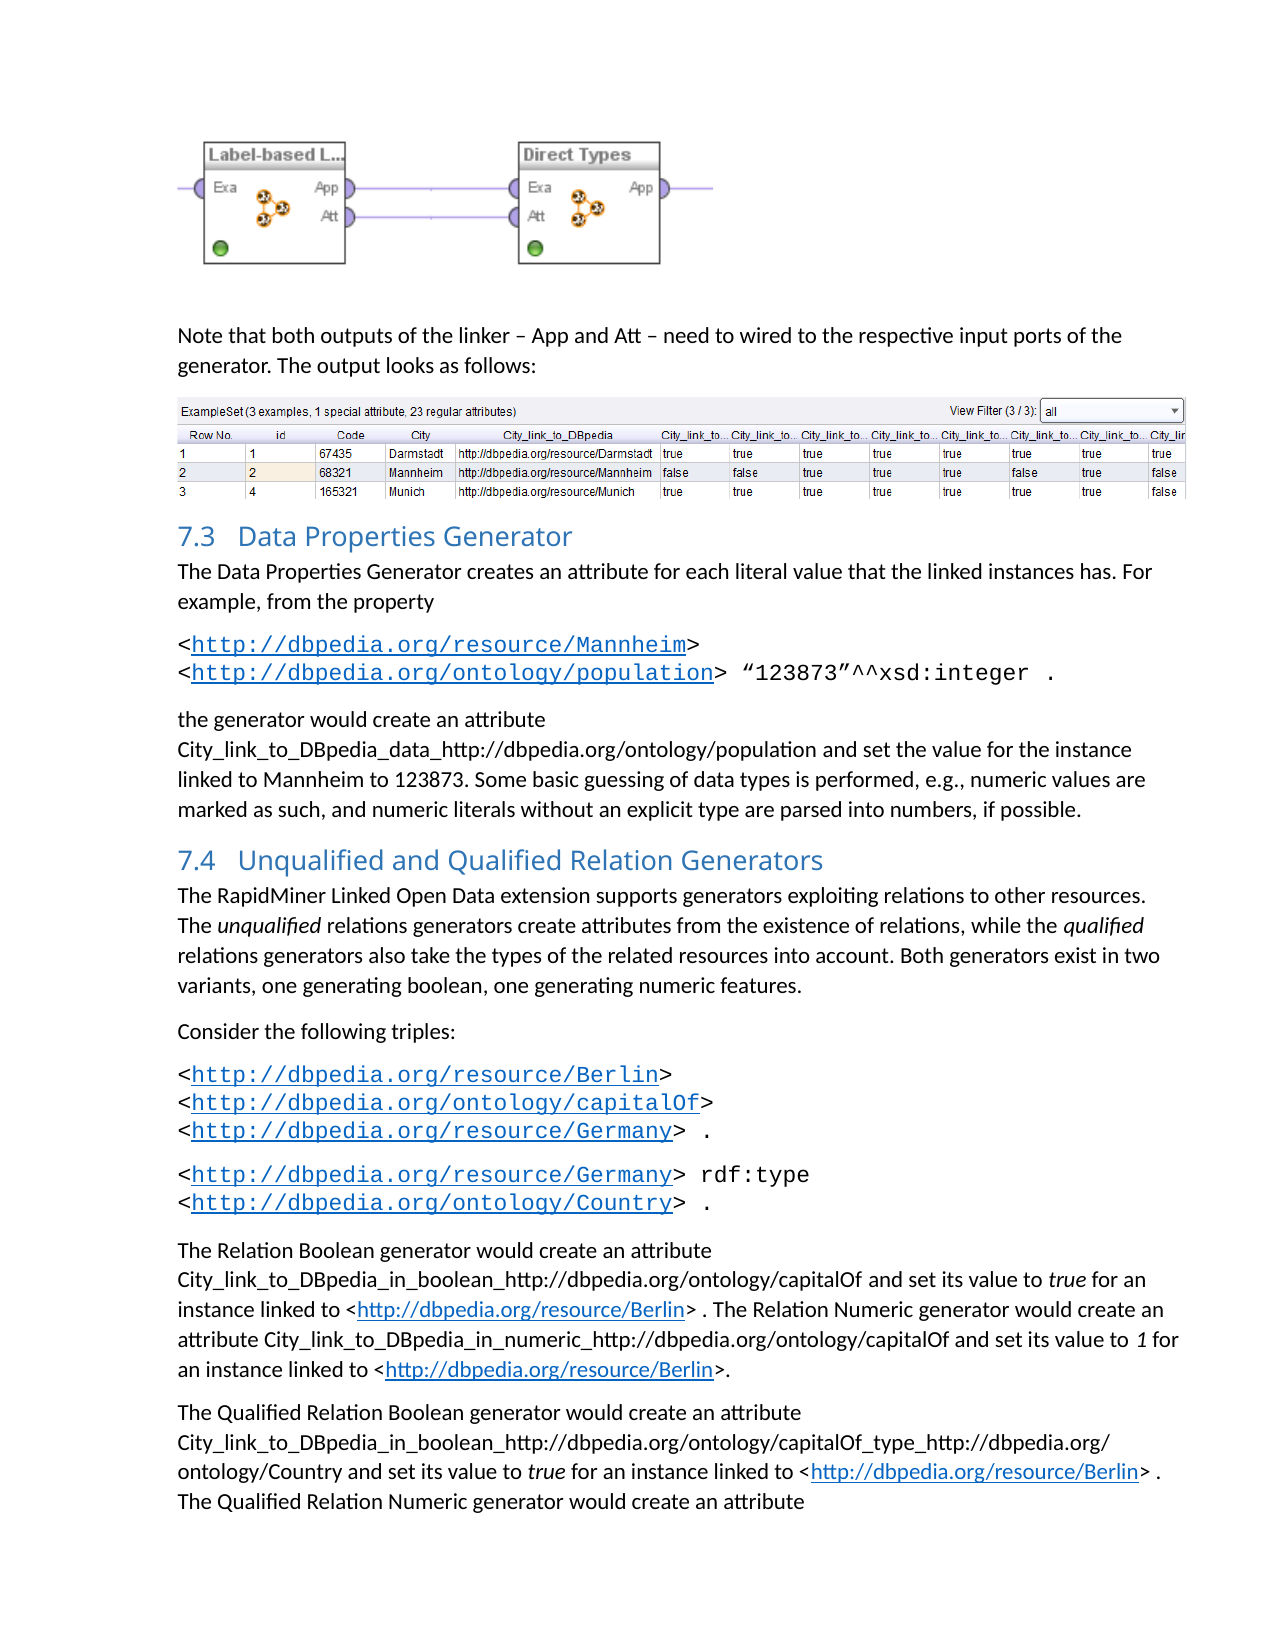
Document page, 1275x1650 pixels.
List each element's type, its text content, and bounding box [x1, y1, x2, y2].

text The Qualified Relation Boolean generator would create an attribute City_link_to_DBpedia_in_boolean_http://dbpedia.org/ontology/capitalOf_type_http://dbpedia.org/ontology/Country and set its value to true for an instance linked to <http://dbpedia.org/resource/Berlin> . The Qualified Relation Numeric generator would create an attribute [177, 1398, 1186, 1515]
text the generator would create an attribute City_link_to_DBpedia_data_http://dbpedia.org/ontology/population and set the value for the instance linked to Mannheim to 123873. Some basic guessing of data types is performed, e.g., numeric values are marked as such, and numeric literals without an explicit type are parsed into numbers, if possible. [177, 705, 1186, 823]
text Consider the following triples: [177, 1017, 1186, 1045]
subtitle Data Properties Generator [177, 517, 1186, 554]
text The RapidMiner Linked Open Data extension supports generators exploiting relations to other resources. The unqualified relations generators create attributes from the existence of relations, while the qualified relations generators also take the types of the related resources into account. Both generators exist in two variants, one generating boolean, one generating numeric features. [177, 881, 1186, 999]
text The Relation Boolean generator would create an attribute City_link_to_DBpedia_in_boolean_http://dbpedia.org/ontology/capitalOf and set its value to true for an instance linked to <http://dbpedia.org/resource/Berlin> . The Relation Numeric generator would create an attribute City_link_to_DBpedia_in_numeric_http://dbpedia.org/ontology/capitalOf and set its value to 1 for an instance linked to <http://dbpedia.org/resource/Berlin>. [177, 1236, 1186, 1383]
text <http://dbpedia.org/resource/Germany> rdf:type <http://dbpedia.org/ontology/Country> . [177, 1164, 1186, 1217]
text The Data Properties Generator creates an attribute for each literal value that the linked instances has. For example, from the property [177, 557, 1186, 615]
text <http://dbpedia.org/resource/Mannheim> <http://dbpedia.org/ontology/population> “123873”^^xsd:integer . [177, 633, 1186, 687]
text Note that both outputs of the linker – App and Att – need to wired to the respective input ports of the generator. The output looks as follows: [177, 321, 1186, 379]
subtitle Unqualified and Qualified Relation Generators [177, 842, 1186, 878]
text <http://dbpedia.org/resource/Berlin> <http://dbpedia.org/ontology/capitalOf> <http://dbpedia.org/resource/Germany> . [177, 1064, 1186, 1145]
